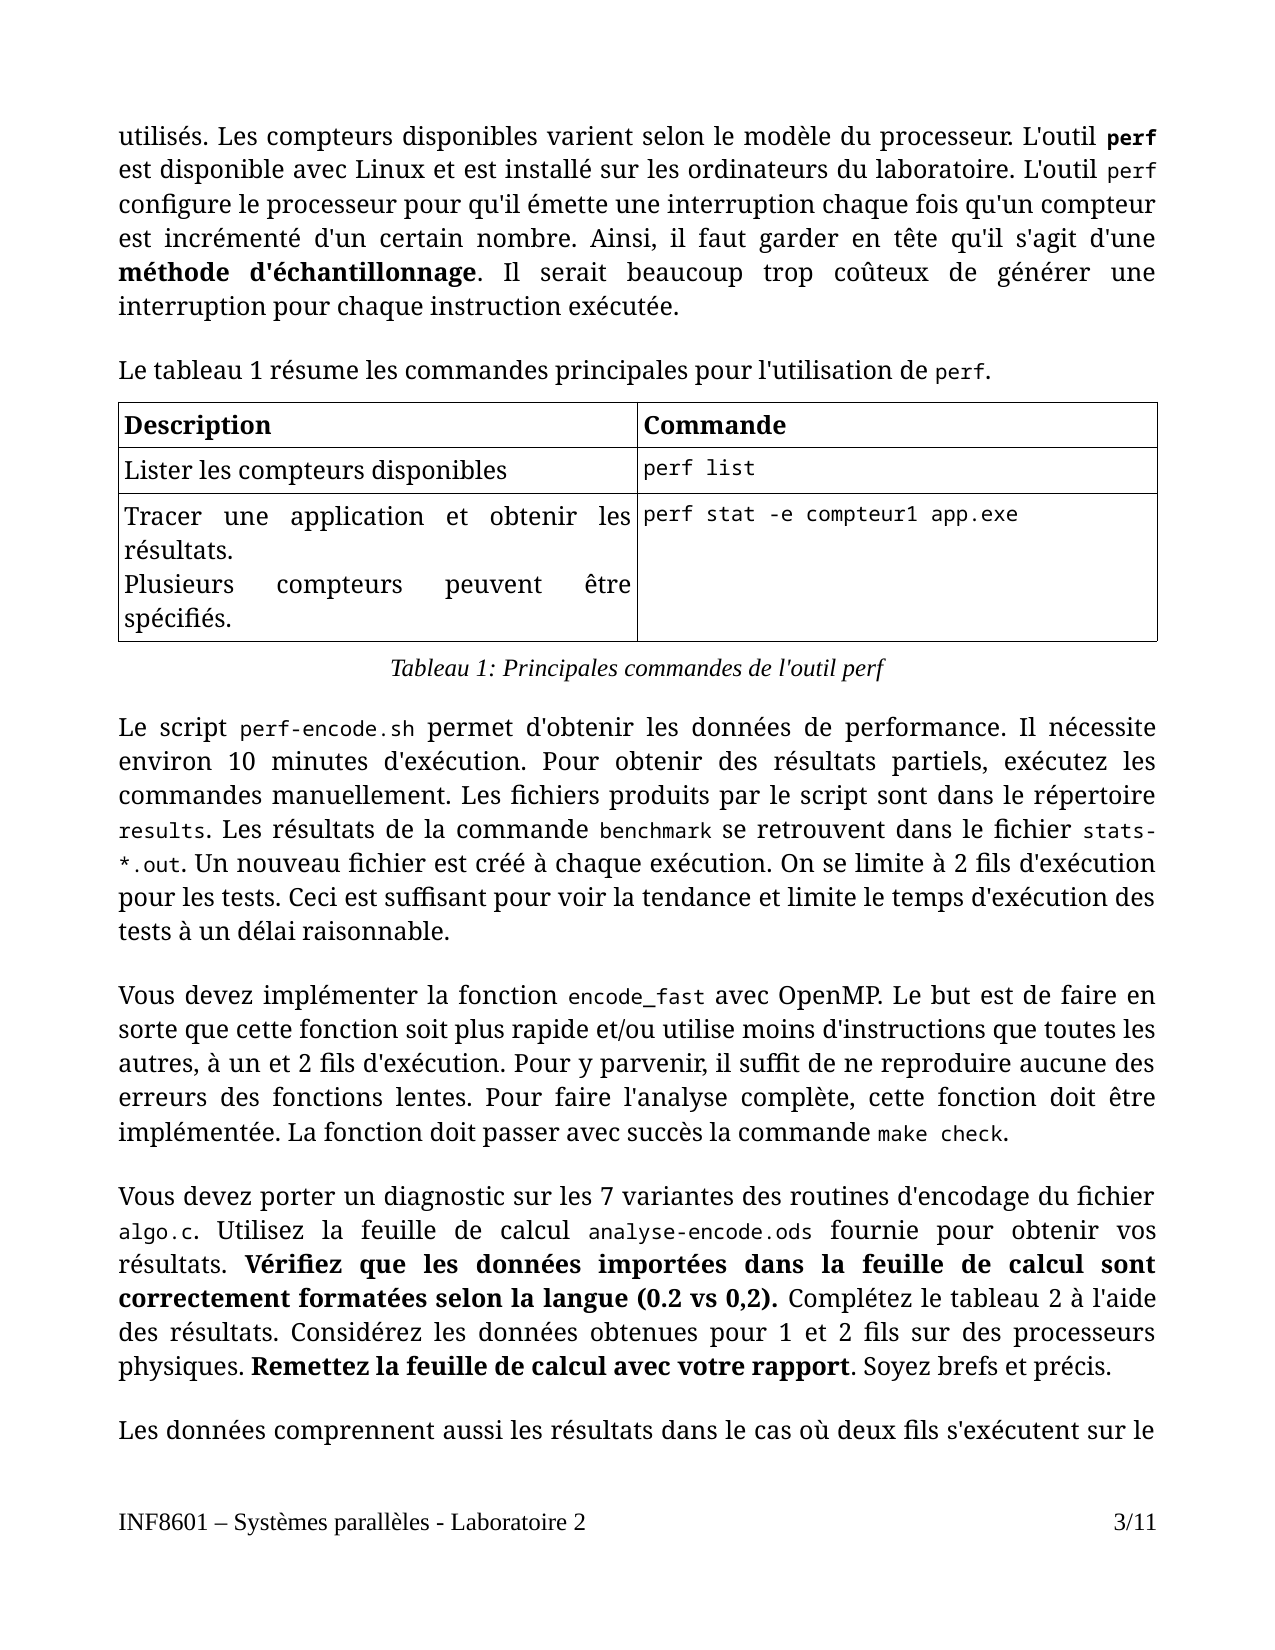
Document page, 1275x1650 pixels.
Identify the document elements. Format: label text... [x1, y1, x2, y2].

table_cell perf list [638, 448, 1157, 493]
text Le tableau 1 résume les commandes principales pour l'utilisation de perf. [118, 352, 1157, 387]
text Vous devez porter un diagnostic sur les 7 variantes des routines d'encodage du fichier algo.c. Utilisez la feuille de calcul analyse-encode.ods fournie pour obtenir vos résultats. Vérifiez que les données importées dans la feuille de calcul sont correctement formatées selon la langue (0.2 vs 0,2). Complétez le tableau 2 à l'aide des résultats. Considérez les données obtenues pour 1 et 2 fils sur des processeurs physiques. Remettez la feuille de calcul avec votre rapport. Soyez brefs et précis. [118, 1178, 1157, 1383]
table_header Description [119, 403, 637, 447]
table_cell Lister les compteurs disponibles [119, 448, 637, 493]
text Les données comprennent aussi les résultats dans le cas où deux fils s'exécutent sur le [118, 1413, 1157, 1447]
text Le script perf-encode.sh permet d'obtenir les données de performance. Il nécessite environ 10 minutes d'exécution. Pour obtenir des résultats partiels, exécutez les commandes manuellement. Les fichiers produits par le script sont dans le répertoire results. Les résultats de la commande benchmark se retrouvent dans le fichier stats-*.out. Un nouveau fichier est créé à chaque exécution. On se limite à 2 fils d'exécution pour les tests. Ceci est suffisant pour voir la tendance et limite le temps d'exécution des tests à un délai raisonnable. [118, 709, 1157, 948]
text utilisés. Les compteurs disponibles varient selon le modèle du processeur. L'outil perf est disponible avec Linux et est installé sur les ordinateurs du laboratoire. L'outil perf configure le processeur pour qu'il émette une interruption chaque fois qu'un compteur est incrémenté d'un certain nombre. Ainsi, il faut garder en tête qu'il s'agit d'une méthode d'échantillonnage. Il serait beaucoup trop coûteux de générer une interruption pour chaque instruction exécutée. [118, 118, 1157, 322]
text Tableau 1: Principales commandes de l'outil perf [118, 653, 1157, 682]
table_cell Tracer une application et obtenir les résultats. Plusieurs compteurs peuvent être spécifiés. [119, 494, 637, 641]
table_header Commande [638, 403, 1157, 447]
text Vous devez implémenter la fonction encode_fast avec OpenMP. Le but est de faire en sorte que cette fonction soit plus rapide et/ou utilise moins d'instructions que toutes les autres, à un et 2 fils d'exécution. Pour y parvenir, il suffit de ne reproduire aucune des erreurs des fonctions lentes. Pour faire l'analyse complète, cette fonction doit être implémentée. La fonction doit passer avec succès la commande make check. [118, 978, 1157, 1148]
table_cell perf stat -e compteur1 app.exe [638, 494, 1157, 641]
